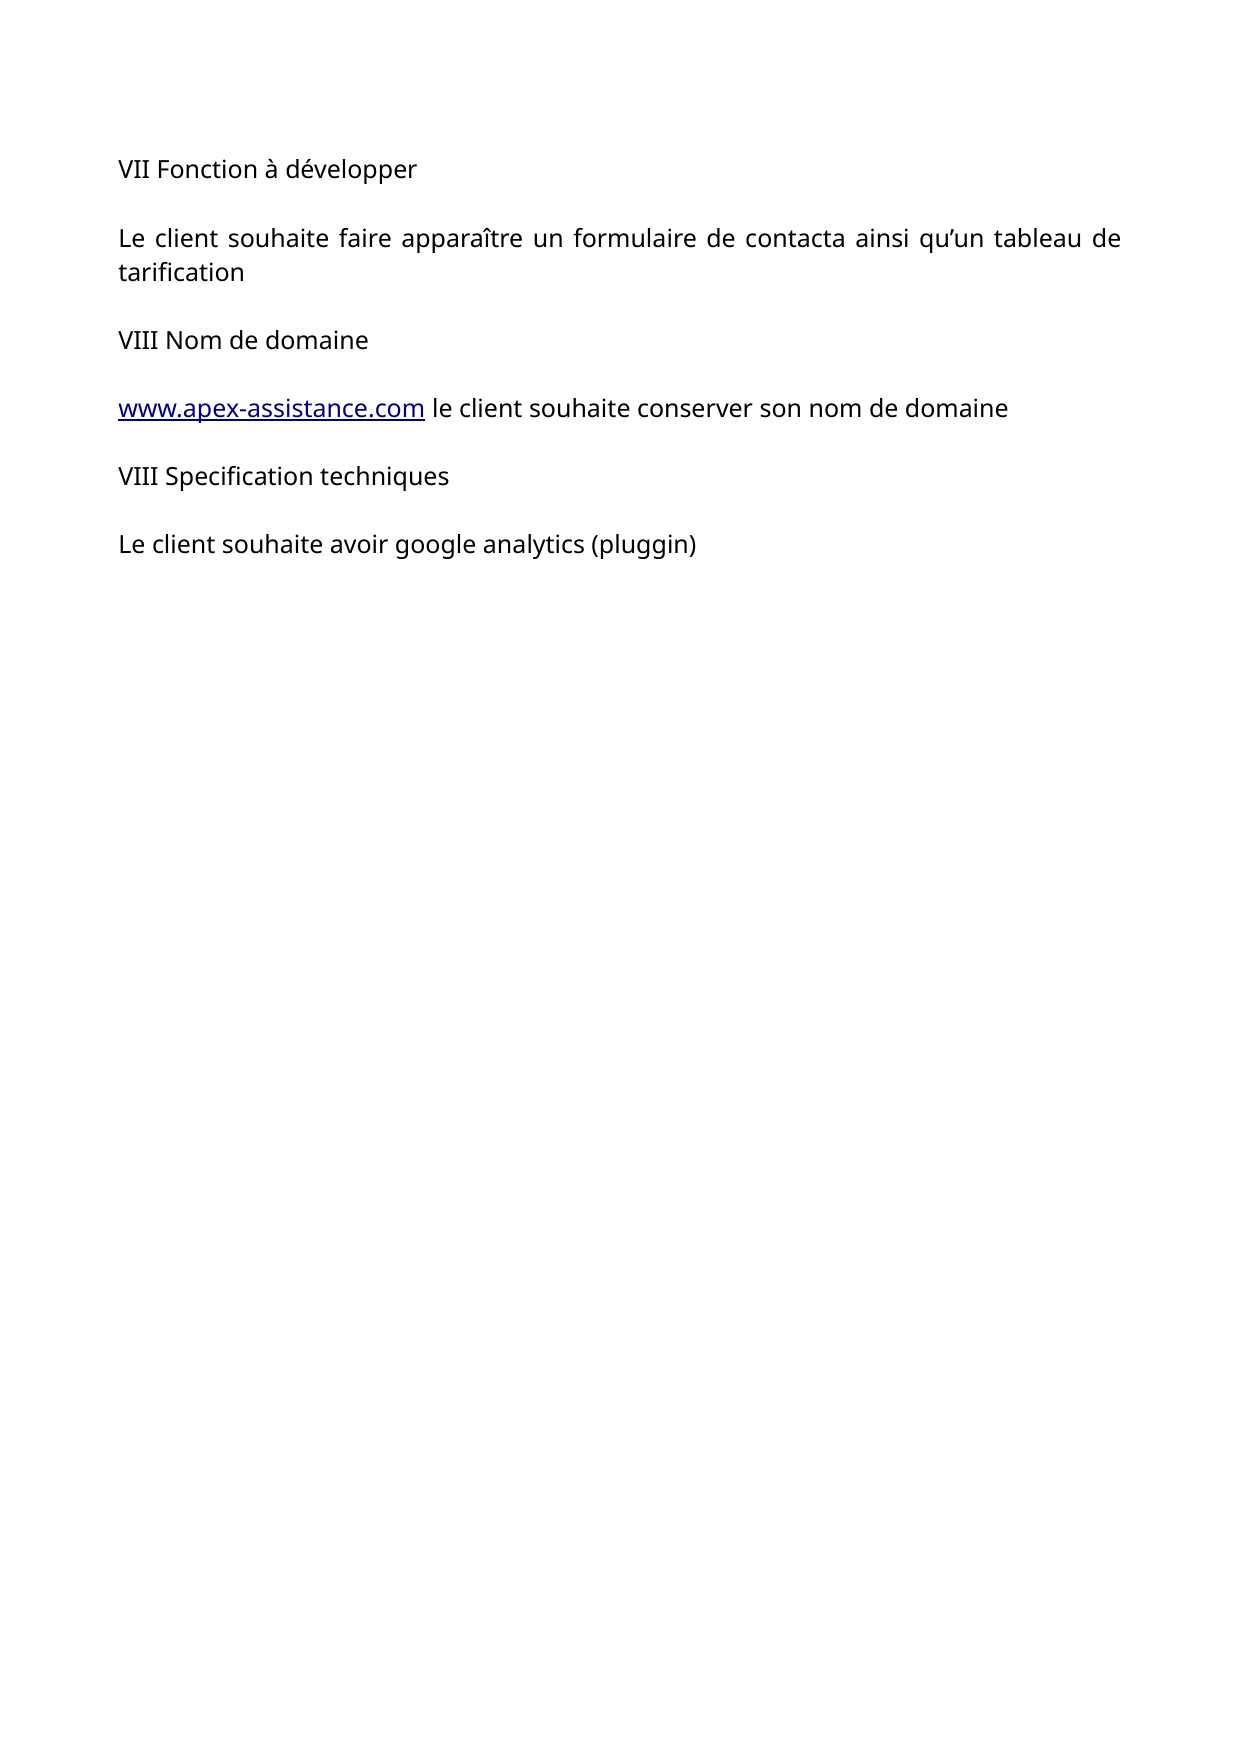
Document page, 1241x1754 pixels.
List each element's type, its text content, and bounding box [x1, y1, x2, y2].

text Le client souhaite faire apparaître un formulaire de contacta ainsi qu’un tableau de tarification [118, 220, 1122, 288]
text VIII Nom de domaine [118, 322, 1122, 357]
text www.apex-assistance.com le client souhaite conserver son nom de domaine [118, 391, 1122, 425]
text Le client souhaite avoir google analytics (pluggin) [118, 527, 1122, 561]
text VIII Specification techniques [118, 459, 1122, 493]
text VII Fonction à développer [118, 152, 1122, 186]
